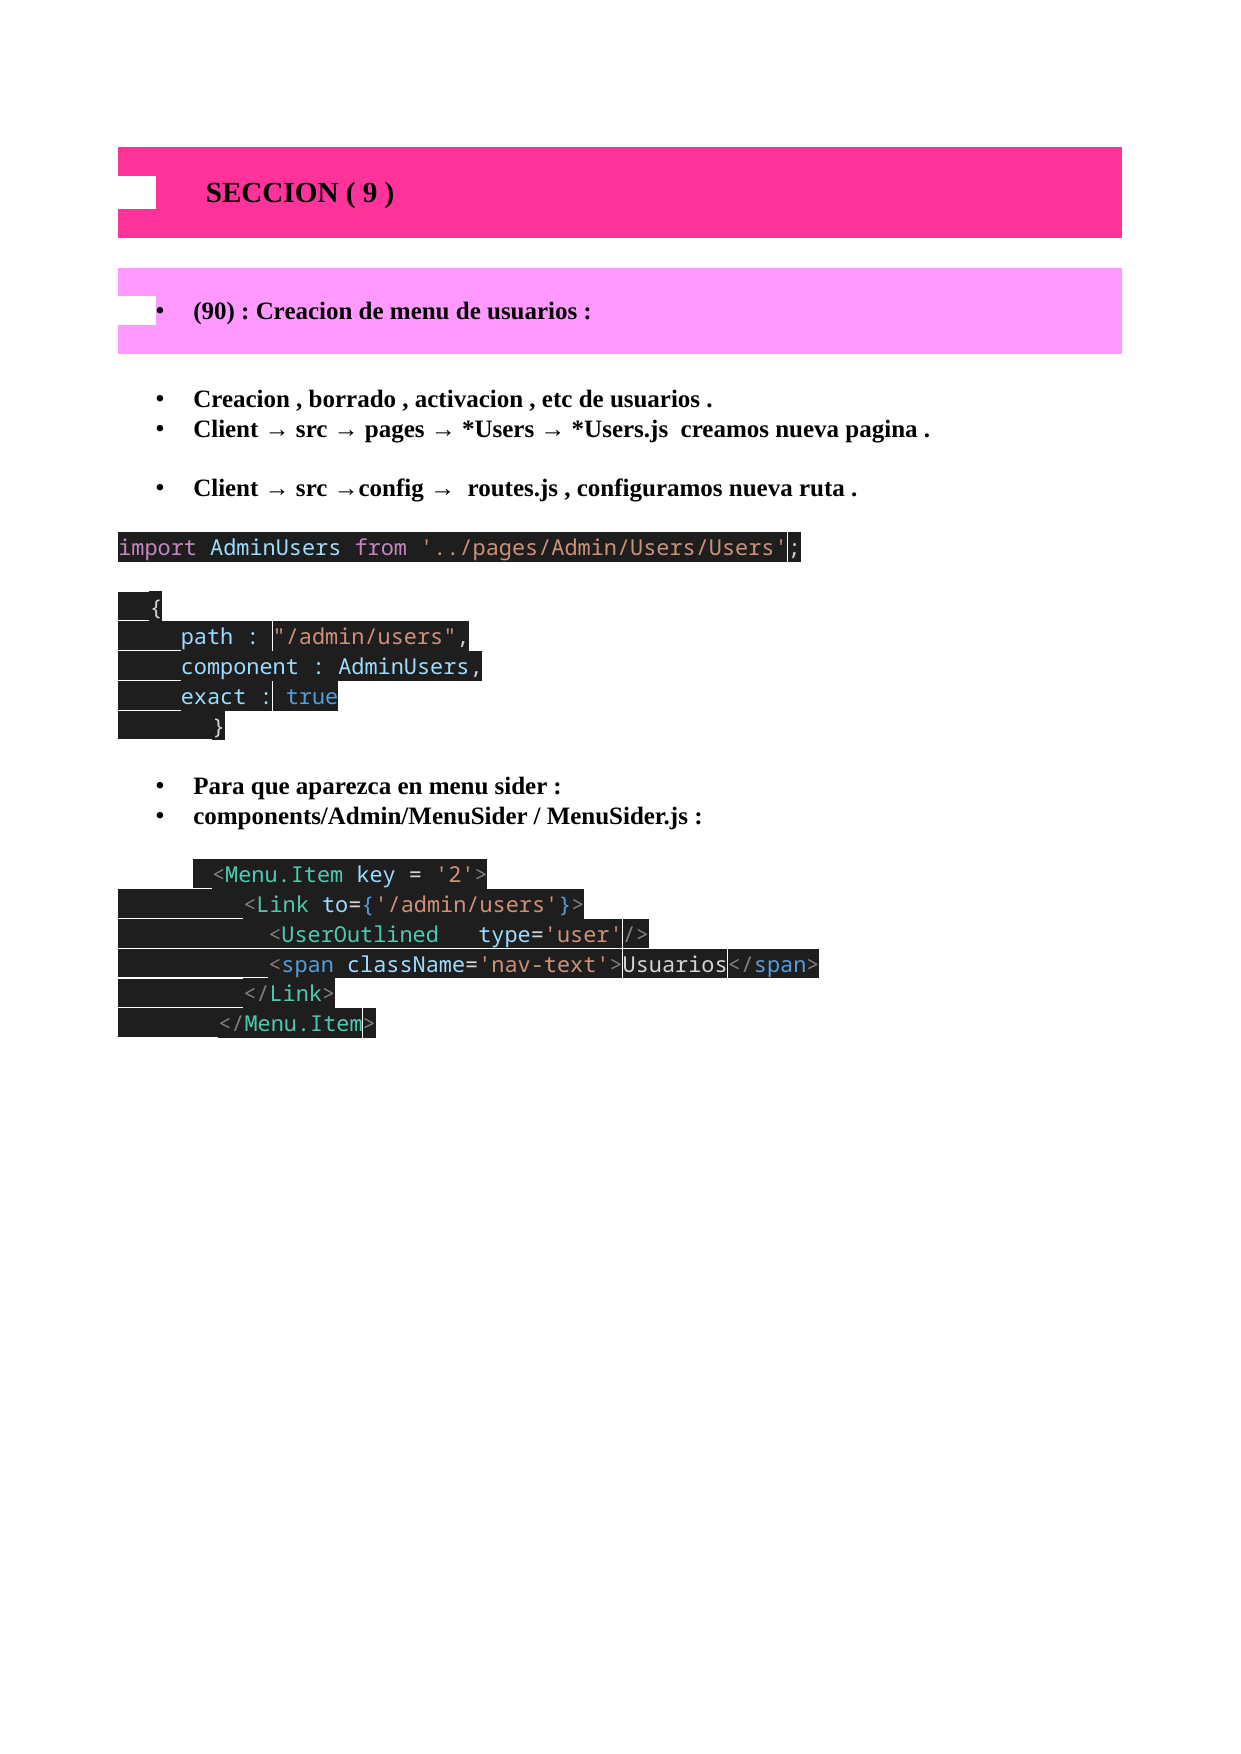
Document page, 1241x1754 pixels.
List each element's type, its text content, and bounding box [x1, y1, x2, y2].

text path : "/admin/users", [118, 621, 1122, 651]
text { [118, 591, 1122, 621]
text } [118, 711, 1122, 740]
text <UserOutlined type='user'/> [118, 919, 1122, 948]
list SECCION ( 9 ) [156, 176, 1122, 209]
text </Menu.Item> [118, 1008, 1122, 1038]
list Client → src →config → routes.js , configuramos nueva ruta . [156, 473, 1122, 502]
text exact : true [118, 681, 1122, 711]
text <span className='nav-text'>Usuarios</span> [118, 948, 1122, 978]
list components/Admin/MenuSider / MenuSider.js : [156, 800, 1122, 829]
text import AdminUsers from '../pages/Admin/Users/Users'; [118, 532, 1122, 562]
text component : AdminUsers, [118, 651, 1122, 681]
list Creacion , borrado , activacion , etc de usuarios . [156, 383, 1122, 413]
list Client → src → pages → *Users → *Users.js creamos nueva pagina . [156, 413, 1122, 443]
list <Menu.Item key = '2'> [156, 859, 1122, 889]
list (90) : Creacion de menu de usuarios : [156, 296, 1122, 325]
list Para que aparezca en menu sider : [156, 770, 1122, 800]
text <Link to={'/admin/users'}> [118, 889, 1122, 919]
text </Link> [118, 978, 1122, 1008]
